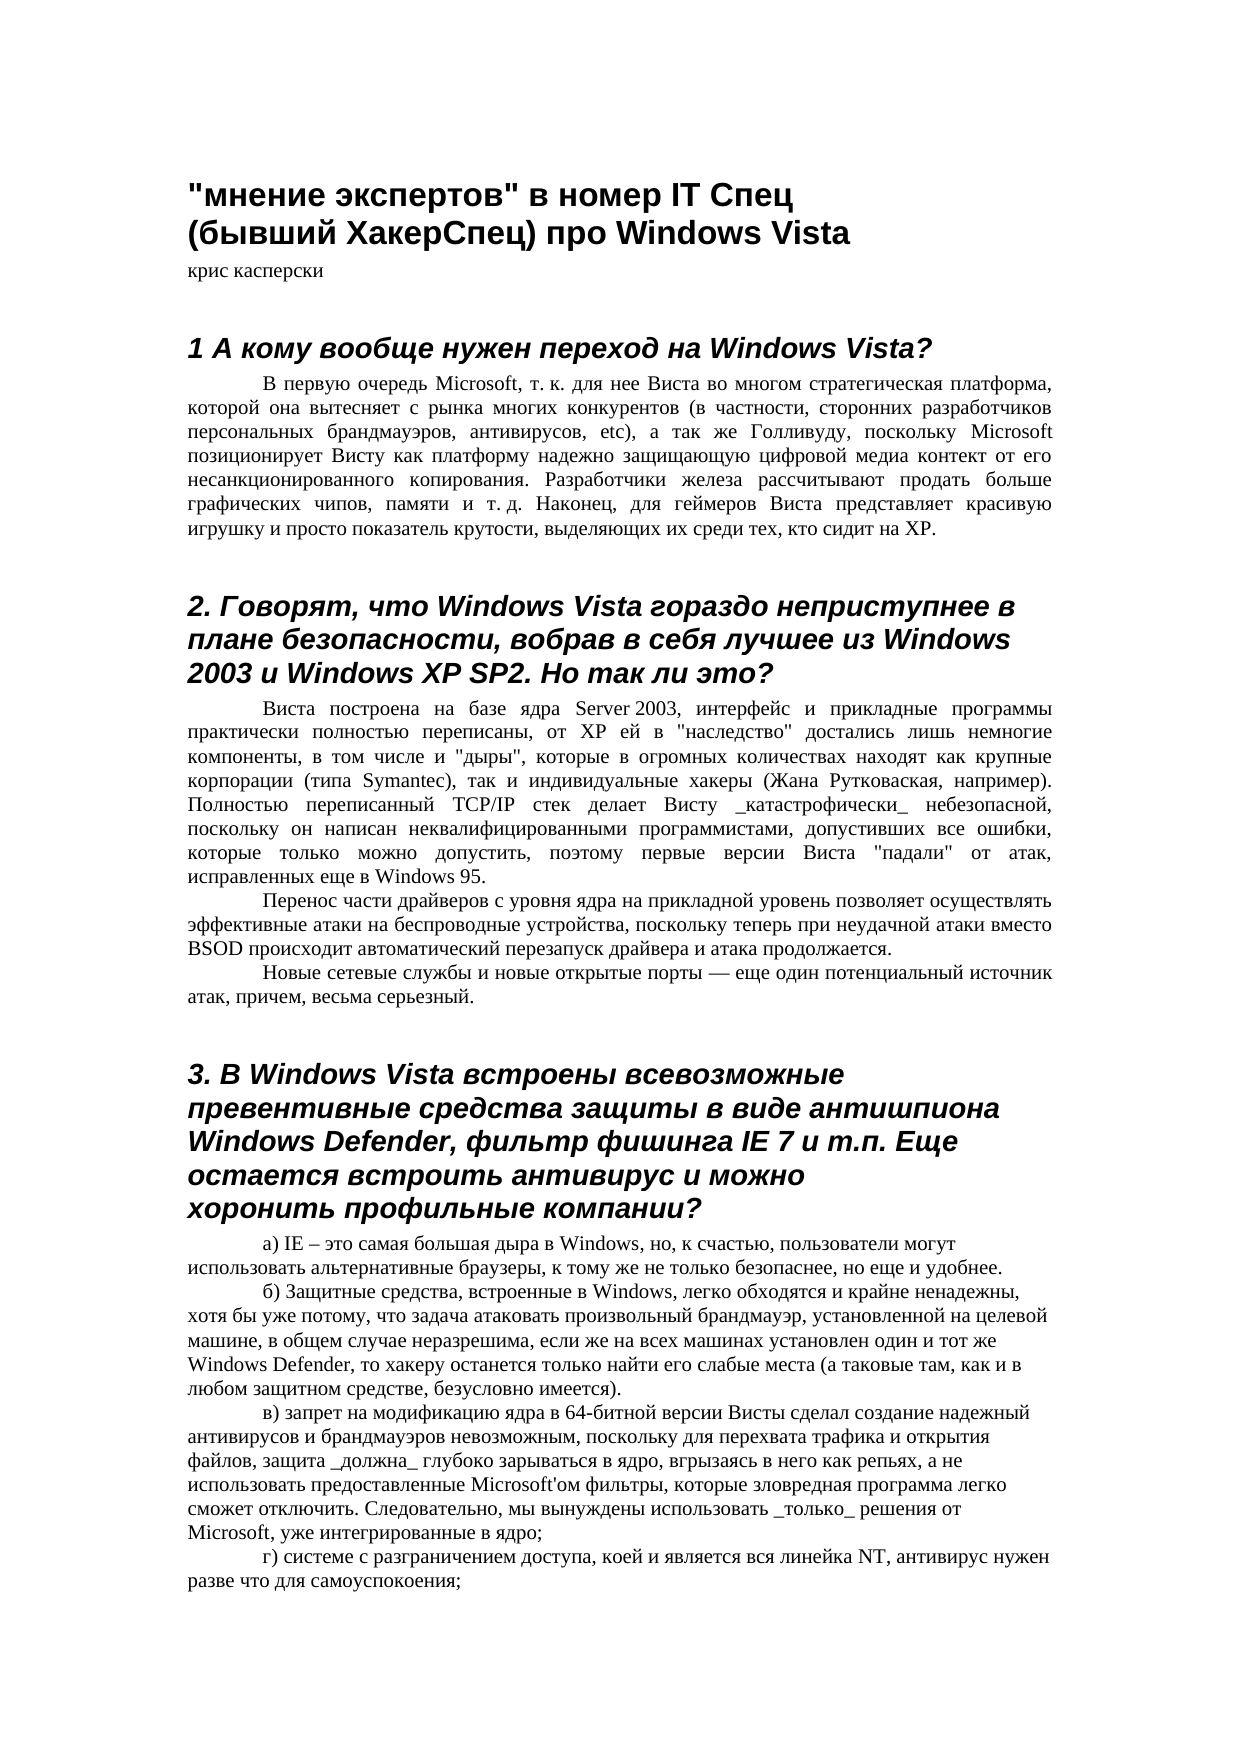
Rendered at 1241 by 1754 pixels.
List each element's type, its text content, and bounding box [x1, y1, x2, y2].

subtitle 2. Говорят, что Windows Vista гораздо неприступнее в плане безопасности, вобрав в себя лучшее из Windows 2003 и Windows XP SP2. Но так ли это? [187, 588, 1053, 689]
text a) IE – это самая большая дыра в Windows, но, к счастью, пользователи могут использовать альтернативные браузеры, к тому же не только безопаснее, но еще и удобнее. [187, 1231, 1053, 1279]
text Перенос части драйверов с уровня ядра на прикладной уровень позволяет осуществлять эффективные атаки на беспроводные устройства, поскольку теперь при неудачной атаки вместо BSOD происходит автоматический перезапуск драйвера и атака продолжается. [187, 888, 1053, 960]
text крис касперски [187, 258, 1053, 282]
text в) запрет на модификацию ядра в 64-битной версии Висты сделал создание надежный антивирусов и брандмауэров невозможным, поскольку для перехвата трафика и открытия файлов, защита _должна_ глубоко зарываться в ядро, вгрызаясь в него как репьях, а не использовать предоставленные Microsoft'ом фильтры, которые зловредная программа легко сможет отключить. Следовательно, мы вынуждены использовать _только_ решения от Microsoft, уже интегрированные в ядро; [187, 1400, 1053, 1544]
subtitle 3. В Windows Vista встроены всевозможные превентивные средства защиты в виде антишпиона Windows Defender, фильтр фишинга IE 7 и т.п. Еще остается встроить антивирус и можно хоронить профильные компании? [187, 1057, 1053, 1225]
text г) системе с разграничением доступа, коей и является вся линейка NT, антивирус нужен разве что для самоуспокоения; [187, 1544, 1053, 1592]
subtitle "мнение экспертов" в номер IT Спец (бывший ХакерСпец) про Windows Vista [187, 175, 1053, 252]
text В первую очередь Microsoft, т. к. для нее Виста во многом стратегическая платформа, которой она вытесняет с рынка многих конкурентов (в частности, сторонних разработчиков персональных брандмауэров, антивирусов, etc), а так же Голливуду, поскольку Microsoft позиционирует Висту как платформу надежно защищающую цифровой медиа контект от его несанкционированного копирования. Разработчики железа рассчитывают продать больше графических чипов, памяти и т. д. Наконец, для геймеров Виста представляет красивую игрушку и просто показатель крутости, выделяющих их среди тех, кто сидит на ХР. [187, 371, 1053, 539]
text б) Защитные средства, встроенные в Windows, легко обходятся и крайне ненадежны, хотя бы уже потому, что задача атаковать произвольный брандмауэр, установленной на целевой машине, в общем случае неразрешима, если же на всех машинах установлен один и тот же Windows Defender, то хакеру останется только найти его слабые места (а таковые там, как и в любом защитном средстве, безусловно имеется). [187, 1279, 1053, 1400]
subtitle 1 А кому вообще нужен переход на Windows Vista? [187, 331, 1053, 365]
text Новые сетевые службы и новые открытые порты — еще один потенциальный источник атак, причем, весьма серьезный. [187, 960, 1053, 1008]
text Виста построена на базе ядра Server 2003, интерфейс и прикладные программы практически полностью переписаны, от XP ей в "наследство" достались лишь немногие компоненты, в том числе и "дыры", которые в огромных количествах находят как крупные корпорации (типа Symantec), так и индивидуальные хакеры (Жана Рутковаская, например). Полностью переписанный TCP/IP стек делает Висту _катастрофически_ небезопасной, поскольку он написан неквалифицированными программистами, допустивших все ошибки, которые только можно допустить, поэтому первые версии Виста "падали" от атак, исправленных еще в Windows 95. [187, 695, 1053, 888]
